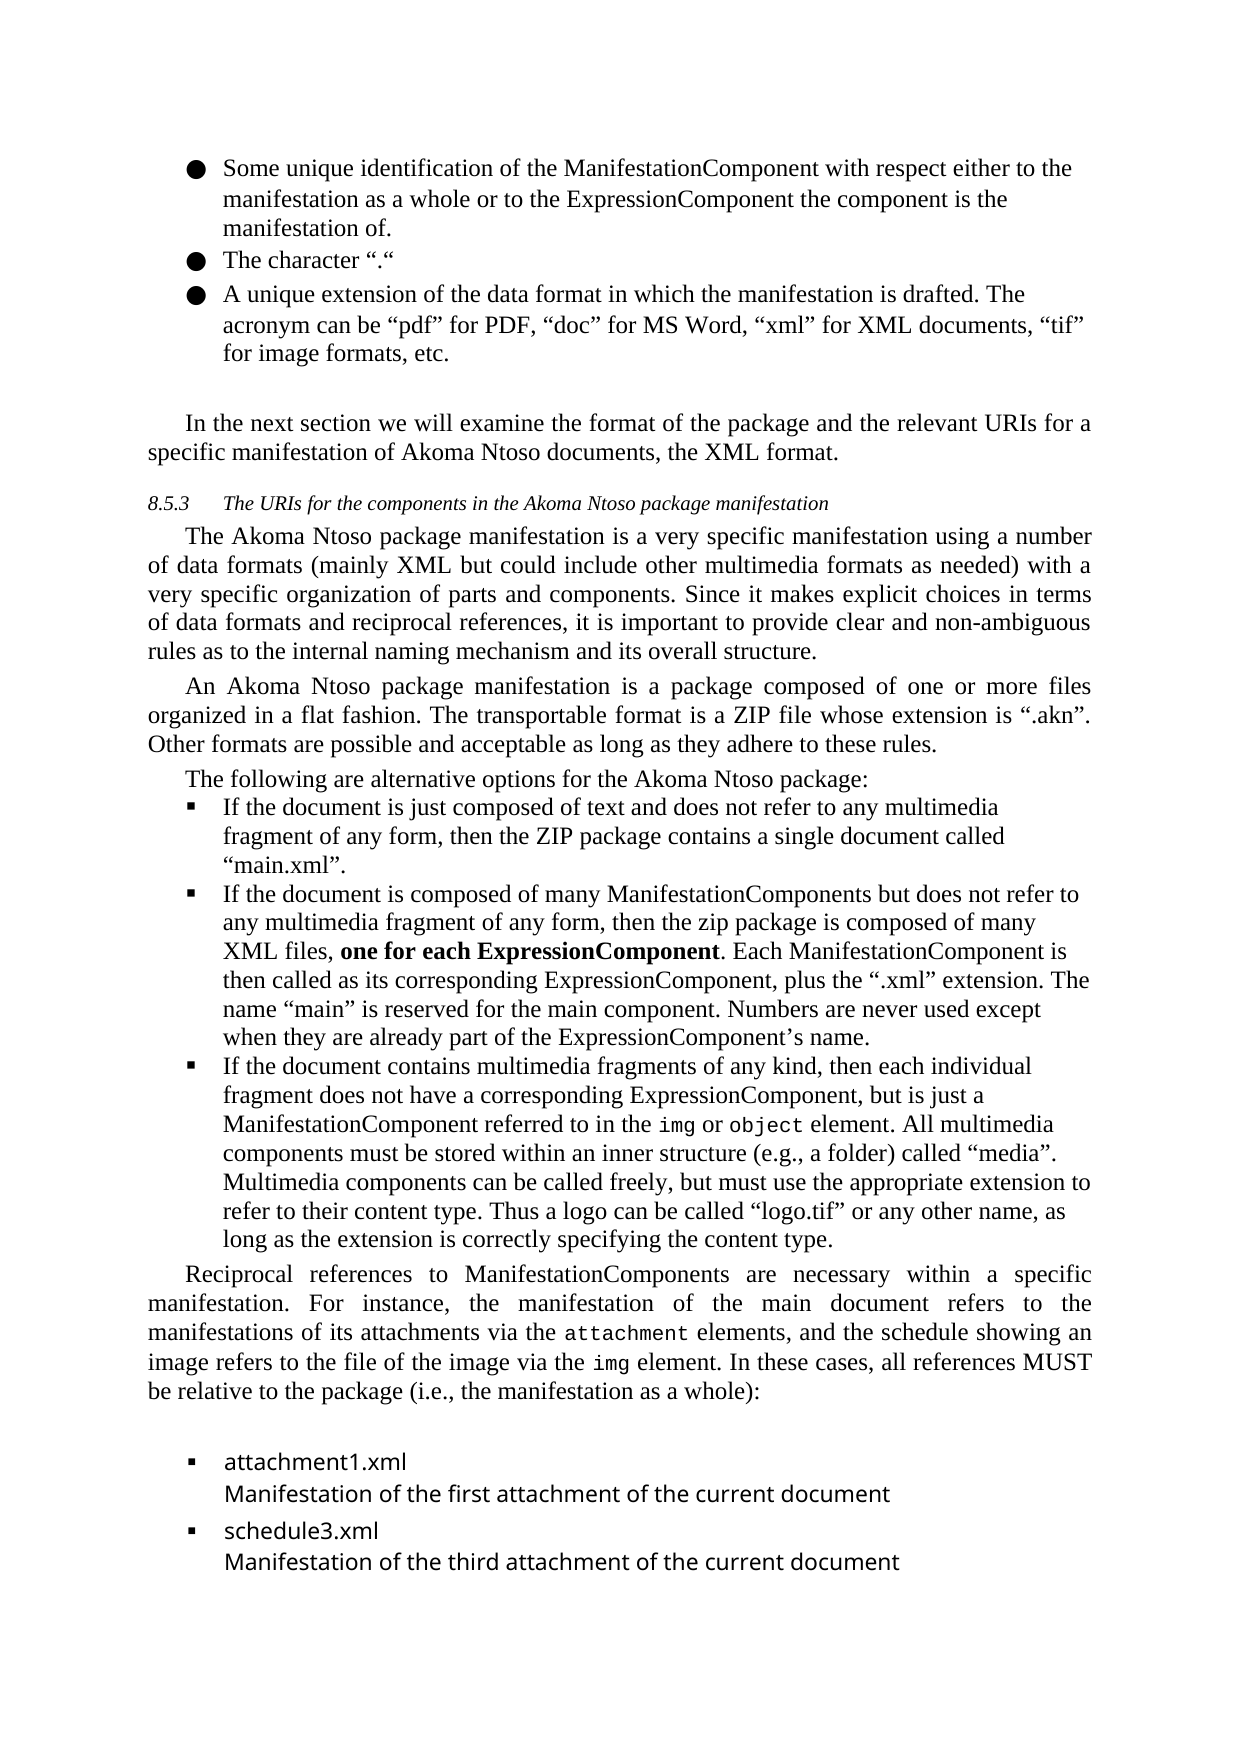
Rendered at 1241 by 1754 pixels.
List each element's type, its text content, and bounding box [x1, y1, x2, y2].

text An Akoma Ntoso package manifestation is a package composed of one or more files organized in a flat fashion. The transportable format is a ZIP file whose extension is “.akn”. Other formats are possible and acceptable as long as they adhere to these rules. [148, 671, 1092, 757]
list If the document is just composed of text and does not refer to any multimedia fragment of any form, then the ZIP package contains a single document called “main.xml”. [185, 792, 1092, 879]
list A unique extension of the data format in which the manifestation is drafted. The acronym can be “pdf” for PDF, “doc” for MS Word, “xml” for XML documents, “tif” for image formats, etc. [185, 276, 1092, 367]
list schedule3.xml Manifestation of the third attachment of the current document [186, 1515, 1092, 1577]
list If the document contains multimedia fragments of any kind, then each individual fragment does not have a corresponding ExpressionComponent, but is just a ManifestationComponent referred to in the img or object element. All multimedia components must be stored within an inner structure (e.g., a folder) called “media”. Multimedia components can be called freely, but must use the appropriate extension to refer to their content type. Thus a logo can be called “logo.tif” or any other name, as long as the extension is correctly specifying the content type. [185, 1051, 1092, 1253]
list Some unique identification of the ManifestationComponent with respect either to the manifestation as a whole or to the ExpressionComponent the component is the manifestation of. [185, 150, 1092, 242]
text In the next section we will examine the format of the package and the relevant URIs for a specific manifestation of Akoma Ntoso documents, the XML format. [148, 408, 1092, 466]
text Reciprocal references to ManifestationComponents are necessary within a specific manifestation. For instance, the manifestation of the main document refers to the manifestations of its attachments via the attachment elements, and the schedule showing an image refers to the file of the image via the img element. In these cases, all references MUST be relative to the package (i.e., the manifestation as a whole): [148, 1259, 1092, 1405]
list The character “.“ [185, 242, 1092, 276]
text The following are alternative options for the Akoma Ntoso package: [148, 764, 1092, 792]
text The Akoma Ntoso package manifestation is a very specific manifestation using a number of data formats (mainly XML but could include other multimedia formats as needed) with a very specific organization of parts and components. Since it makes explicit choices in terms of data formats and reciprocal references, it is important to provide clear and non-ambiguous rules as to the internal naming mechanism and its overall structure. [148, 521, 1092, 665]
list If the document is composed of many ManifestationComponents but does not refer to any multimedia fragment of any form, then the zip package is composed of many XML files, one for each ExpressionComponent. Each ManifestationComponent is then called as its corresponding ExpressionComponent, plus the “.xml” extension. The name “main” is reserved for the main component. Numbers are never used except when they are already part of the ExpressionComponent’s name. [185, 879, 1092, 1051]
subtitle The URIs for the components in the Akoma Ntoso package manifestation [148, 491, 1092, 515]
list attachment1.xml Manifestation of the first attachment of the current document [186, 1446, 1092, 1509]
